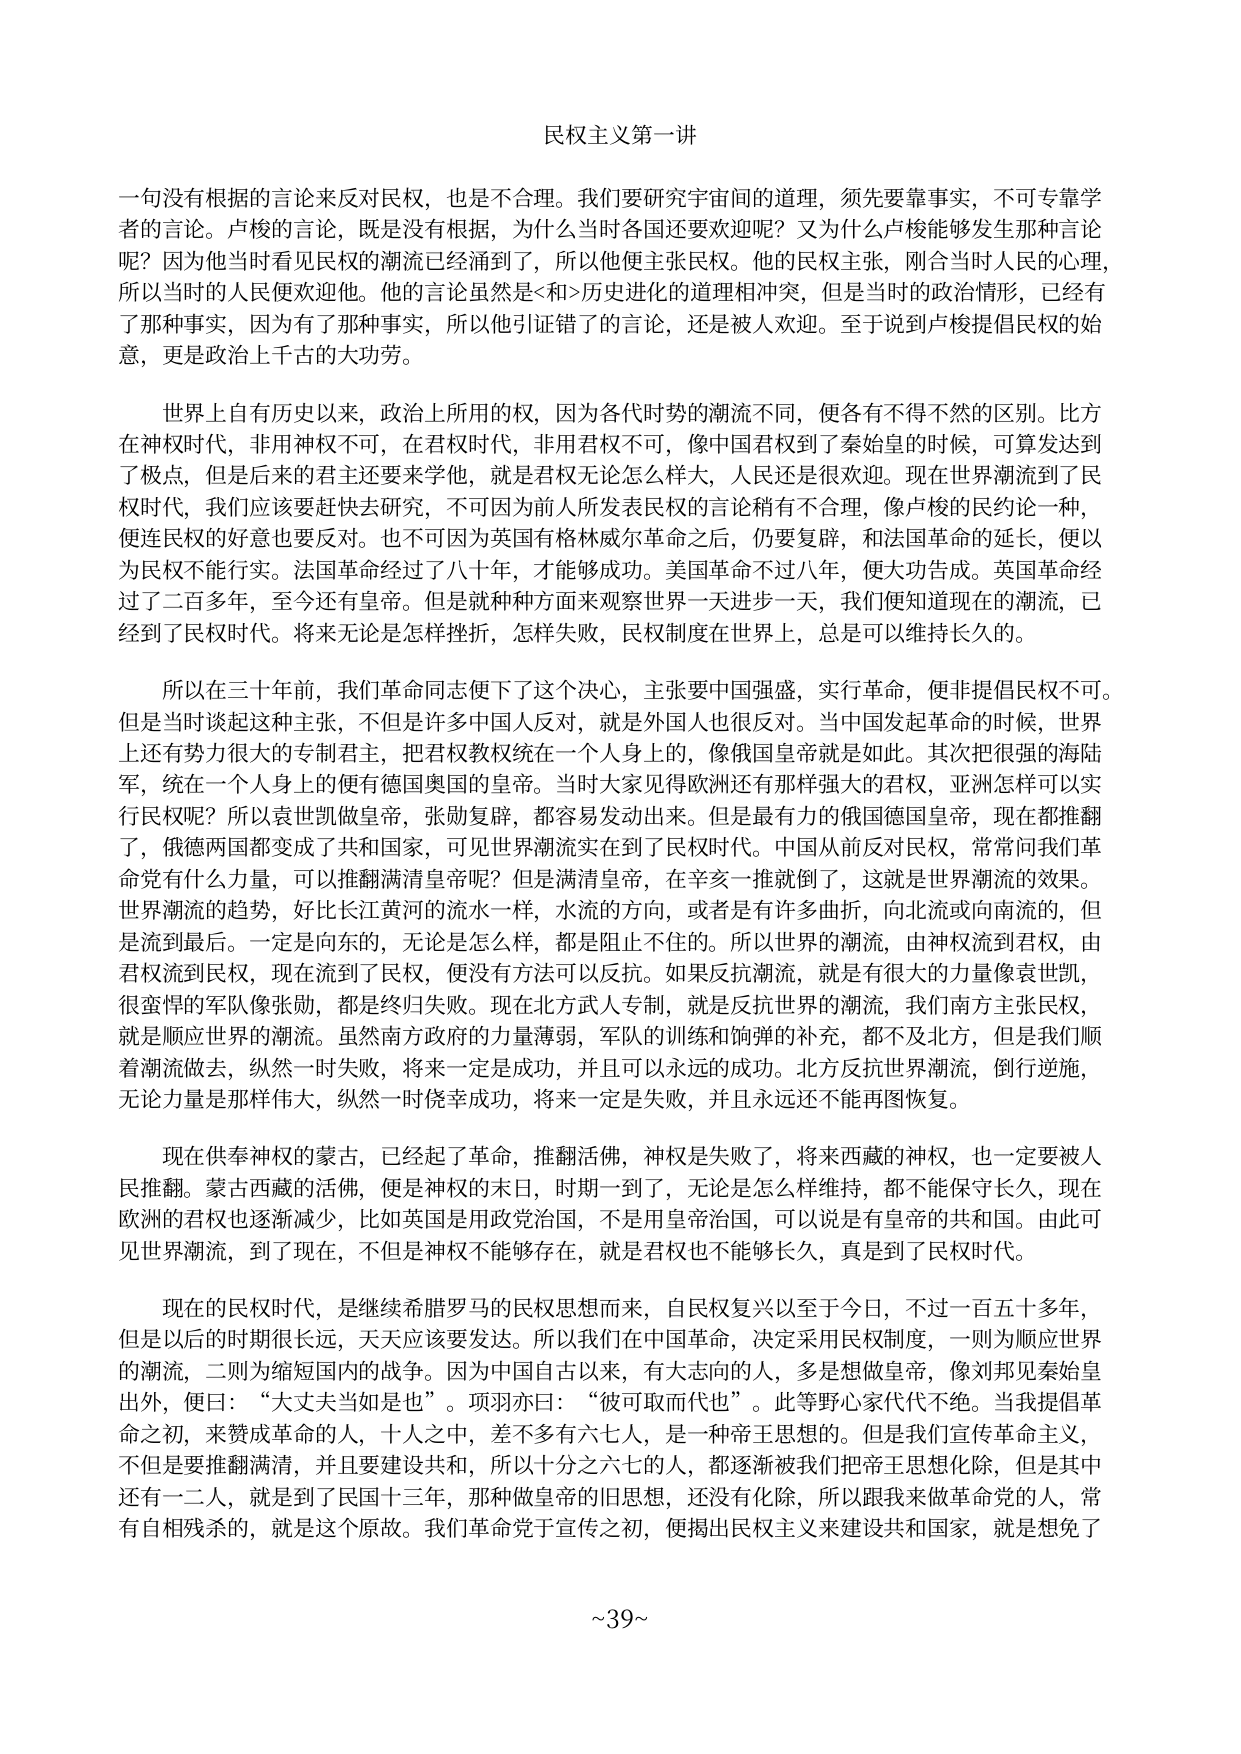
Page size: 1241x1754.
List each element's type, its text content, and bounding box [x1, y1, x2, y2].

text 现在的民权时代，是继续希腊罗马的民权思想而来，自民权复兴以至于今日，不过一百五十多年，但是以后的时期很长远，天天应该要发达。所以我们在中国革命，决定采用民权制度，一则为顺应世界的潮流，二则为缩短国内的战争。因为中国自古以来，有大志向的人，多是想做皇帝，像刘邦见秦始皇出外，便曰：“大丈夫当如是也”。项羽亦曰：“彼可取而代也”。此等野心家代代不绝。当我提倡革命之初，来赞成革命的人，十人之中，差不多有六七人，是一种帝王思想的。但是我们宣传革命主义，不但是要推翻满清，并且要建设共和，所以十分之六七的人，都逐渐被我们把帝王思想化除，但是其中还有一二人，就是到了民国十三年，那种做皇帝的旧思想，还没有化除，所以跟我来做革命党的人，常有自相残杀的，就是这个原故。我们革命党于宣传之初，便揭出民权主义来建设共和国家，就是想免了 [118, 1291, 1122, 1543]
text 现在供奉神权的蒙古，已经起了革命，推翻活佛，神权是失败了，将来西藏的神权，也一定要被人民推翻。蒙古西藏的活佛，便是神权的末日，时期一到了，无论是怎么样维持，都不能保守长久，现在欧洲的君权也逐渐减少，比如英国是用政党治国，不是用皇帝治国，可以说是有皇帝的共和国。由此可见世界潮流，到了现在，不但是神权不能够存在，就是君权也不能够长久，真是到了民权时代。 [118, 1139, 1122, 1265]
text 世界上自有历史以来，政治上所用的权，因为各代时势的潮流不同，便各有不得不然的区别。比方在神权时代，非用神权不可，在君权时代，非用君权不可，像中国君权到了秦始皇的时候，可算发达到了极点，但是后来的君主还要来学他，就是君权无论怎么样大，人民还是很欢迎。现在世界潮流到了民权时代，我们应该要赶快去研究，不可因为前人所发表民权的言论稍有不合理，像卢梭的民约论一种，便连民权的好意也要反对。也不可因为英国有格林威尔革命之后，仍要复辟，和法国革命的延长，便以为民权不能行实。法国革命经过了八十年，才能够成功。美国革命不过八年，便大功告成。英国革命经过了二百多年，至今还有皇帝。但是就种种方面来观察世界一天进步一天，我们便知道现在的潮流，已经到了民权时代。将来无论是怎样挫折，怎样失败，民权制度在世界上，总是可以维持长久的。 [118, 396, 1122, 647]
text 所以在三十年前，我们革命同志便下了这个决心，主张要中国强盛，实行革命，便非提倡民权不可。但是当时谈起这种主张，不但是许多中国人反对，就是外国人也很反对。当中国发起革命的时候，世界上还有势力很大的专制君主，把君权教权统在一个人身上的，像俄国皇帝就是如此。其次把很强的海陆军，统在一个人身上的便有德国奥国的皇帝。当时大家见得欧洲还有那样强大的君权，亚洲怎样可以实行民权呢？所以袁世凯做皇帝，张勋复辟，都容易发动出来。但是最有力的俄国德国皇帝，现在都推翻了，俄德两国都变成了共和国家，可见世界潮流实在到了民权时代。中国从前反对民权，常常问我们革命党有什么力量，可以推翻满清皇帝呢？但是满清皇帝，在辛亥一推就倒了，这就是世界潮流的效果。世界潮流的趋势，好比长江黄河的流水一样，水流的方向，或者是有许多曲折，向北流或向南流的，但是流到最后。一定是向东的，无论是怎么样，都是阻止不住的。所以世界的潮流，由神权流到君权，由君权流到民权，现在流到了民权，便没有方法可以反抗。如果反抗潮流，就是有很大的力量像袁世凯，很蛮悍的军队像张勋，都是终归失败。现在北方武人专制，就是反抗世界的潮流，我们南方主张民权，就是顺应世界的潮流。虽然南方政府的力量薄弱，军队的训练和饷弹的补充，都不及北方，但是我们顺着潮流做去，纵然一时失败，将来一定是成功，并且可以永远的成功。北方反抗世界潮流，倒行逆施，无论力量是那样伟大，纵然一时侥幸成功，将来一定是失败，并且永远还不能再图恢复。 [118, 673, 1122, 1114]
text 一句没有根据的言论来反对民权，也是不合理。我们要研究宇宙间的道理，须先要靠事实，不可专靠学者的言论。卢梭的言论，既是没有根据，为什么当时各国还要欢迎呢？又为什么卢梭能够发生那种言论呢？因为他当时看见民权的潮流已经涌到了，所以他便主张民权。他的民权主张，刚合当时人民的心理，所以当时的人民便欢迎他。他的言论虽然是<和>历史进化的道理相冲突，但是当时的政治情形，已经有了那种事实，因为有了那种事实，所以他引证错了的言论，还是被人欢迎。至于说到卢梭提倡民权的始意，更是政治上千古的大功劳。 [118, 181, 1122, 370]
